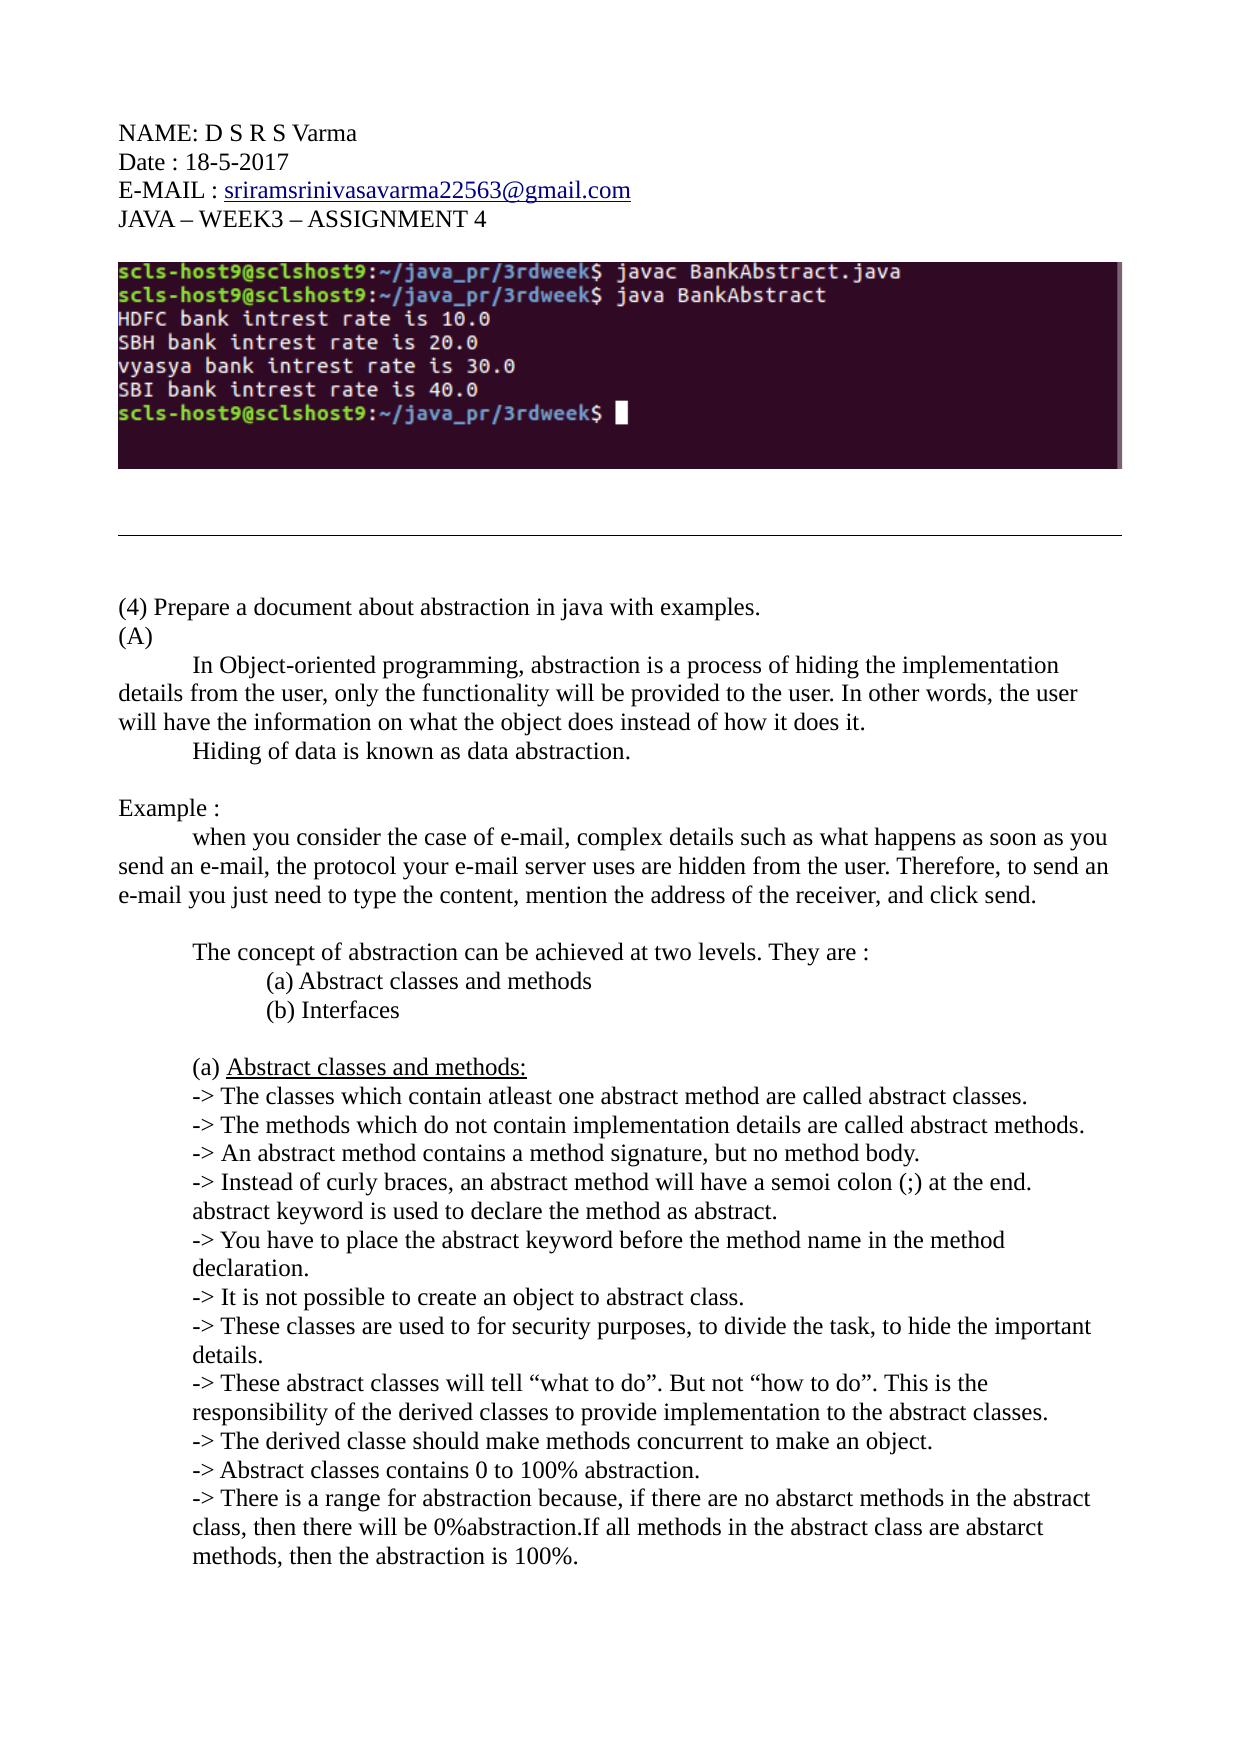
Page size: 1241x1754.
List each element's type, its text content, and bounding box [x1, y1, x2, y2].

text The concept of abstraction can be achieved at two levels. They are : [118, 937, 1122, 966]
text Example : [118, 793, 1122, 822]
text (A) [118, 621, 1122, 650]
text -> You have to place the abstract keyword before the method name in the method declaration. [118, 1225, 1122, 1282]
text when you consider the case of e-mail, complex details such as what happens as soon as you send an e-mail, the protocol your e-mail server uses are hidden from the user. Therefore, to send an e-mail you just need to type the content, mention the address of the receiver, and click send. [118, 822, 1122, 908]
text (a) Abstract classes and methods: [118, 1052, 1122, 1081]
text (4) Prepare a document about abstraction in java with examples. [118, 592, 1122, 621]
text -> The methods which do not contain implementation details are called abstract methods. [118, 1110, 1122, 1138]
text (b) Interfaces [118, 995, 1122, 1023]
text (a) Abstract classes and methods [118, 966, 1122, 995]
text -> It is not possible to create an object to abstract class. [118, 1282, 1122, 1311]
text -> The derived classe should make methods concurrent to make an object. [118, 1426, 1122, 1455]
text -> The classes which contain atleast one abstract method are called abstract classes. [118, 1081, 1122, 1110]
text -> These abstract classes will tell “what to do”. But not “how to do”. This is the [118, 1368, 1122, 1397]
text responsibility of the derived classes to provide implementation to the abstract classes. [118, 1397, 1122, 1426]
text In Object-oriented programming, abstraction is a process of hiding the implementation details from the user, only the functionality will be provided to the user. In other words, the user will have the information on what the object does instead of how it does it. [118, 650, 1122, 736]
text -> There is a range for abstraction because, if there are no abstarct methods in the abstract class, then there will be 0%abstraction.If all methods in the abstract class are abstarct methods, then the abstraction is 100%. [118, 1483, 1122, 1570]
text Hiding of data is known as data abstraction. [118, 736, 1122, 765]
picture [118, 262, 1123, 469]
text -> These classes are used to for security purposes, to divide the task, to hide the important details. [118, 1311, 1122, 1368]
text -> An abstract method contains a method signature, but no method body. [118, 1138, 1122, 1167]
text -> Instead of curly braces, an abstract method will have a semoi colon (;) at the end. [118, 1167, 1122, 1196]
text -> Abstract classes contains 0 to 100% abstraction. [118, 1455, 1122, 1483]
text abstract keyword is used to declare the method as abstract. [118, 1196, 1122, 1225]
